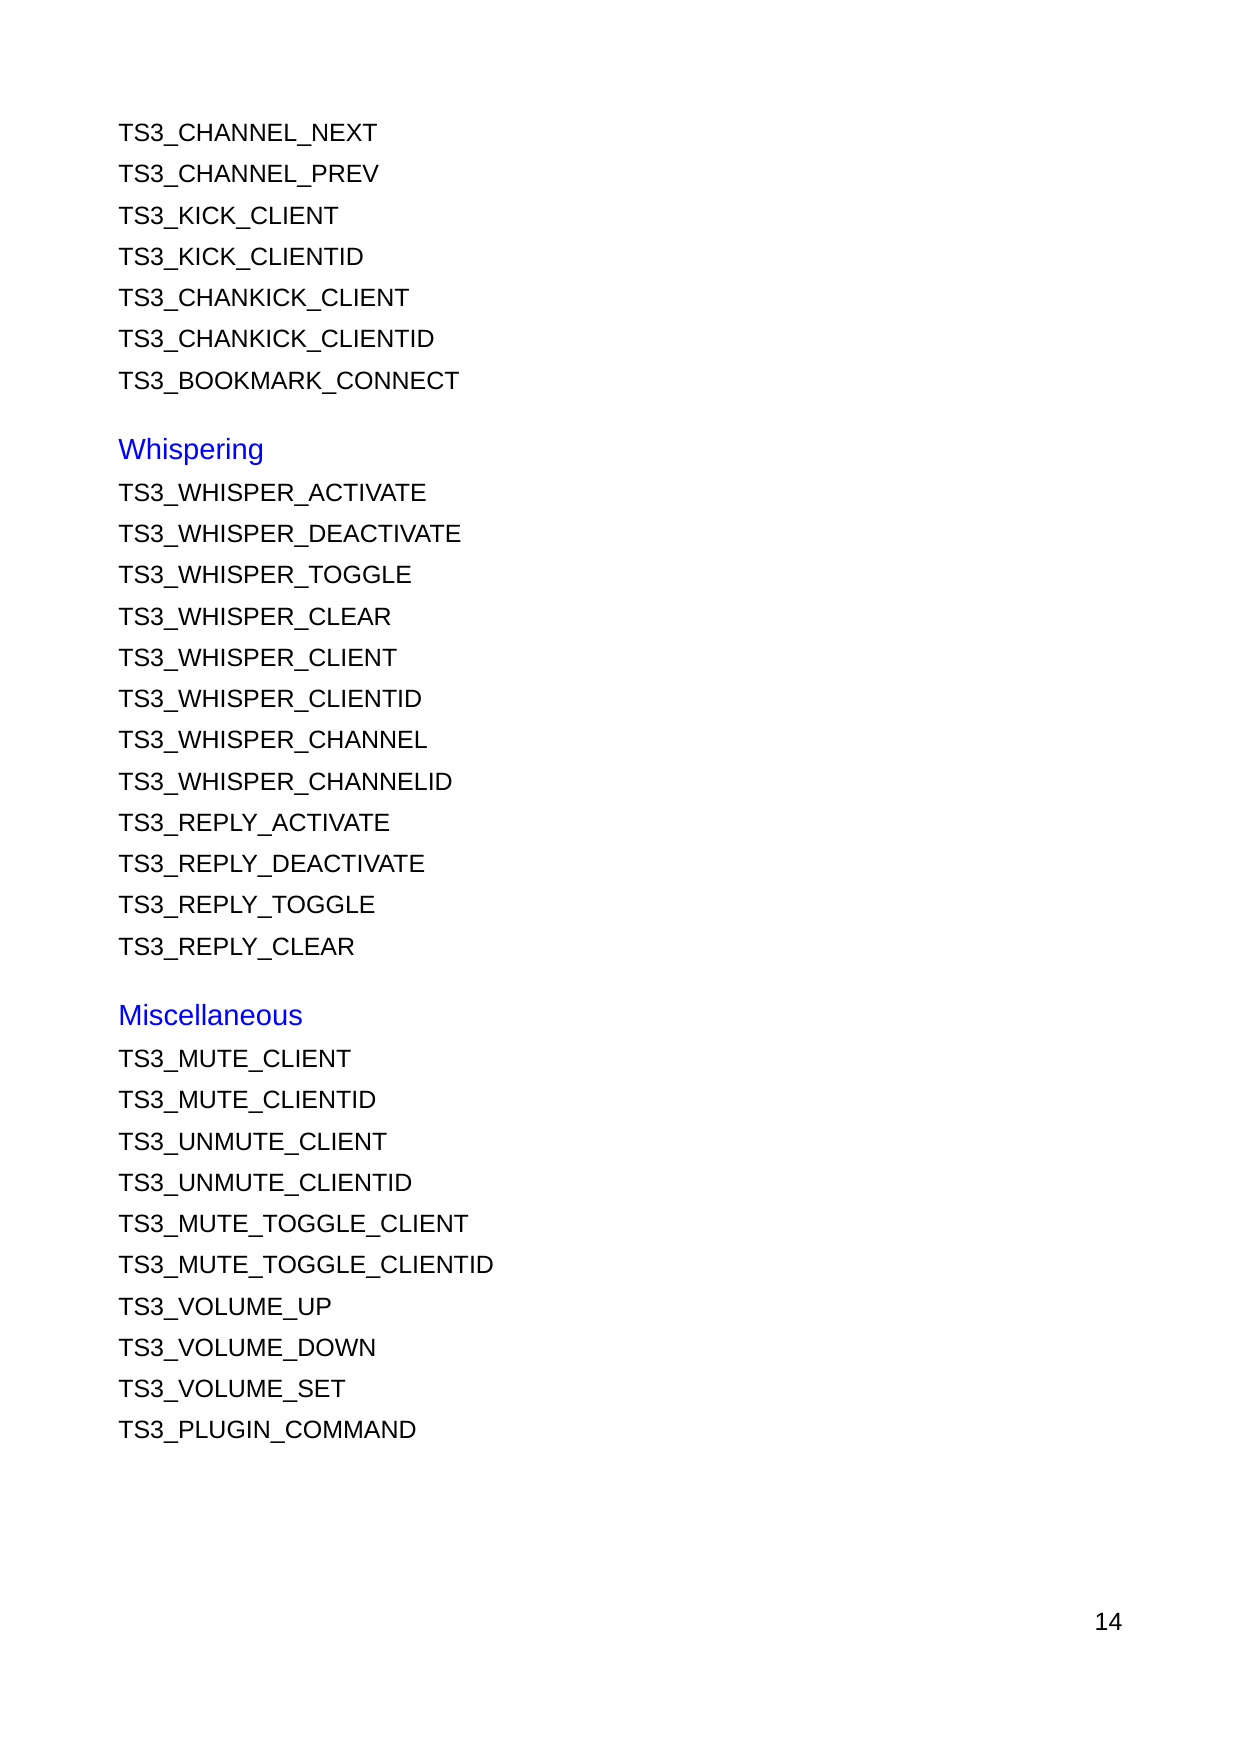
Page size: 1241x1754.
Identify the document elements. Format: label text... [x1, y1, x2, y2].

text TS3_WHISPER_ACTIVATE [118, 478, 1122, 507]
text TS3_CHANNEL_NEXT [118, 118, 1122, 147]
text TS3_KICK_CLIENTID [118, 242, 1122, 271]
text TS3_VOLUME_DOWN [118, 1333, 1122, 1361]
text TS3_CHANNEL_PREV [118, 159, 1122, 188]
text TS3_WHISPER_CLIENTID [118, 684, 1122, 713]
text TS3_MUTE_TOGGLE_CLIENTID [118, 1250, 1122, 1279]
text TS3_BOOKMARK_CONNECT [118, 366, 1122, 394]
text TS3_WHISPER_CLIENT [118, 643, 1122, 672]
text TS3_WHISPER_CHANNELID [118, 767, 1122, 795]
text TS3_CHANKICK_CLIENT [118, 283, 1122, 312]
text TS3_WHISPER_CLEAR [118, 602, 1122, 630]
text TS3_VOLUME_SET [118, 1374, 1122, 1403]
text TS3_KICK_CLIENT [118, 201, 1122, 229]
text TS3_CHANKICK_CLIENTID [118, 324, 1122, 353]
text TS3_MUTE_TOGGLE_CLIENT [118, 1209, 1122, 1238]
subtitle Whispering [118, 432, 1122, 465]
subtitle Miscellaneous [118, 998, 1122, 1031]
text TS3_REPLY_DEACTIVATE [118, 849, 1122, 878]
text TS3_REPLY_TOGGLE [118, 890, 1122, 919]
text TS3_REPLY_ACTIVATE [118, 808, 1122, 837]
text TS3_UNMUTE_CLIENT [118, 1126, 1122, 1155]
text TS3_VOLUME_UP [118, 1291, 1122, 1320]
text TS3_REPLY_CLEAR [118, 932, 1122, 960]
text TS3_WHISPER_TOGGLE [118, 560, 1122, 589]
text TS3_MUTE_CLIENT [118, 1044, 1122, 1073]
text TS3_PLUGIN_COMMAND [118, 1415, 1122, 1444]
text TS3_WHISPER_DEACTIVATE [118, 519, 1122, 548]
text TS3_MUTE_CLIENTID [118, 1085, 1122, 1114]
text TS3_WHISPER_CHANNEL [118, 725, 1122, 754]
text TS3_UNMUTE_CLIENTID [118, 1168, 1122, 1196]
